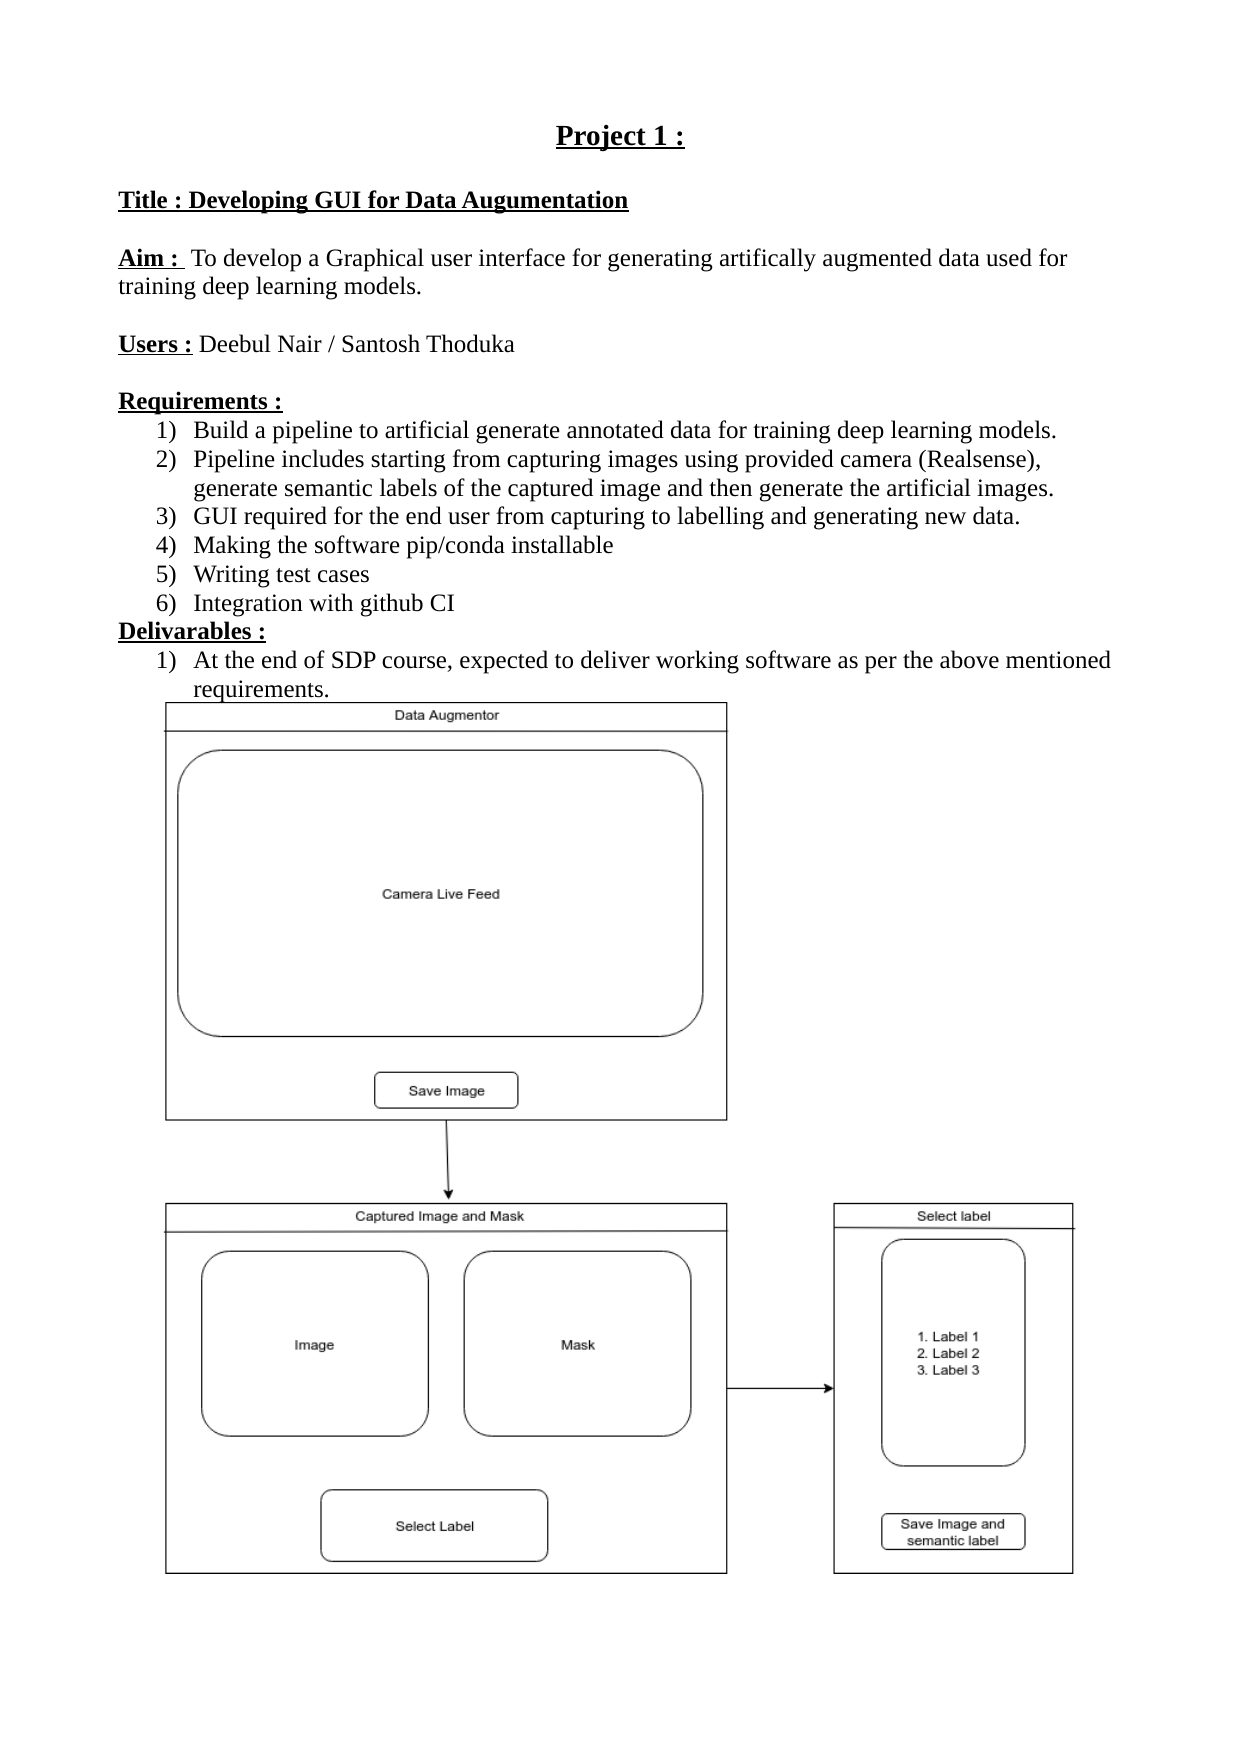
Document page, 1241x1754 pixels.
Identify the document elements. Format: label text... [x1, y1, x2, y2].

list Writing test cases [156, 559, 1122, 588]
list Pipeline includes starting from capturing images using provided camera (Realsense), generate semantic labels of the captured image and then generate the artificial images. [156, 444, 1122, 501]
text Aim : To develop a Graphical user interface for generating artifically augmented data used for training deep learning models. [118, 243, 1122, 300]
list At the end of SDP course, expected to deliver working software as per the above mentioned requirements. [156, 645, 1122, 703]
text Project 1 : [118, 118, 1122, 152]
picture [163, 702, 1077, 1574]
text Requirements : [118, 386, 1122, 415]
list GUI required for the end user from capturing to labelling and generating new data. [156, 501, 1122, 530]
text Delivarables : [118, 616, 1122, 645]
list Making the software pip/conda installable [156, 530, 1122, 559]
list Integration with github CI [156, 588, 1122, 616]
text Users : Deebul Nair / Santosh Thoduka [118, 329, 1122, 358]
list Build a pipeline to artificial generate annotated data for training deep learning models. [156, 415, 1122, 444]
text Title : Developing GUI for Data Augumentation [118, 185, 1122, 214]
